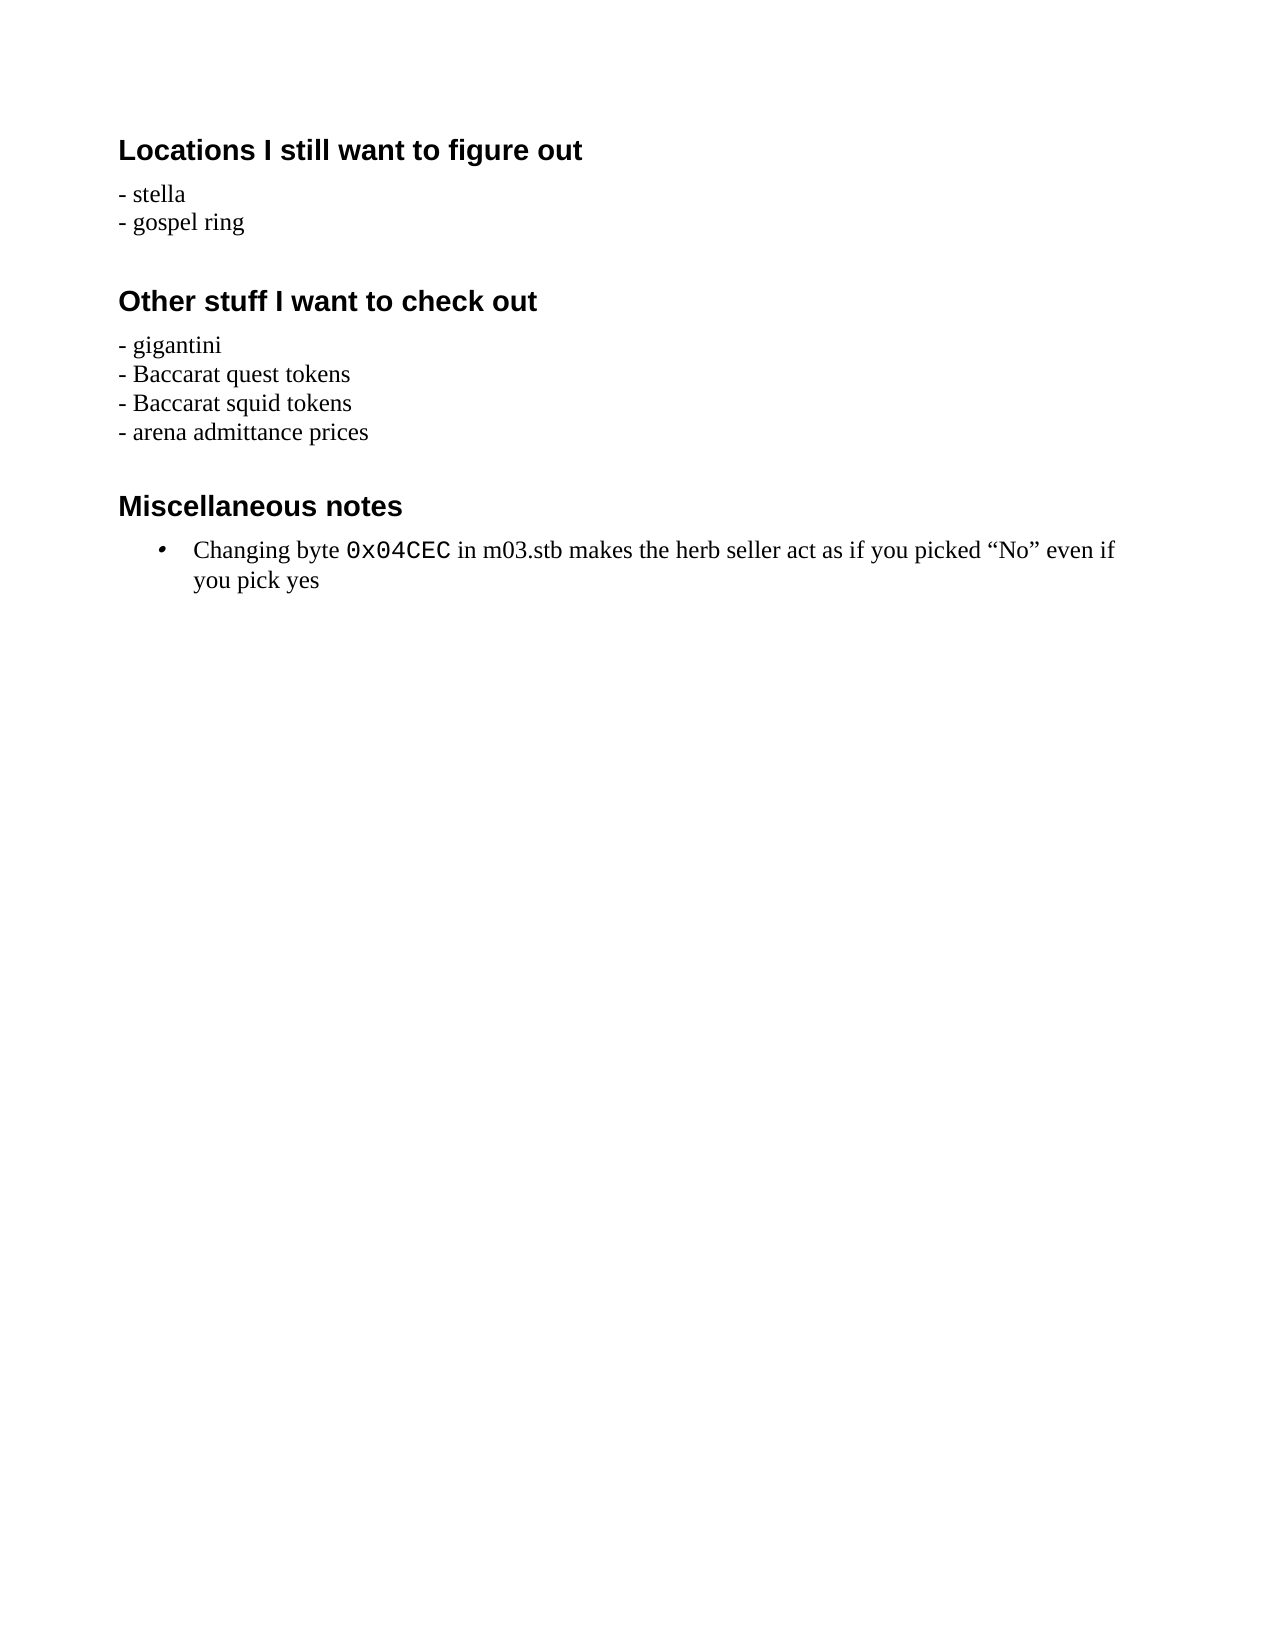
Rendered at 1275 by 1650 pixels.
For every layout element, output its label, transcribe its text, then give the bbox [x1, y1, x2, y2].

text - gigantini - Baccarat quest tokens - Baccarat squid tokens [118, 330, 1157, 417]
subtitle Other stuff I want to check out [118, 251, 1157, 318]
subtitle Locations I still want to figure out [118, 133, 1157, 166]
text - stella [118, 179, 1157, 207]
subtitle Miscellaneous notes [118, 489, 1157, 522]
text - gospel ring [118, 207, 1157, 236]
text - arena admittance prices [118, 417, 1157, 445]
list Changing byte 0x04CEC in m03.stb makes the herb seller act as if you picked “No” even if you pick yes [156, 535, 1157, 594]
